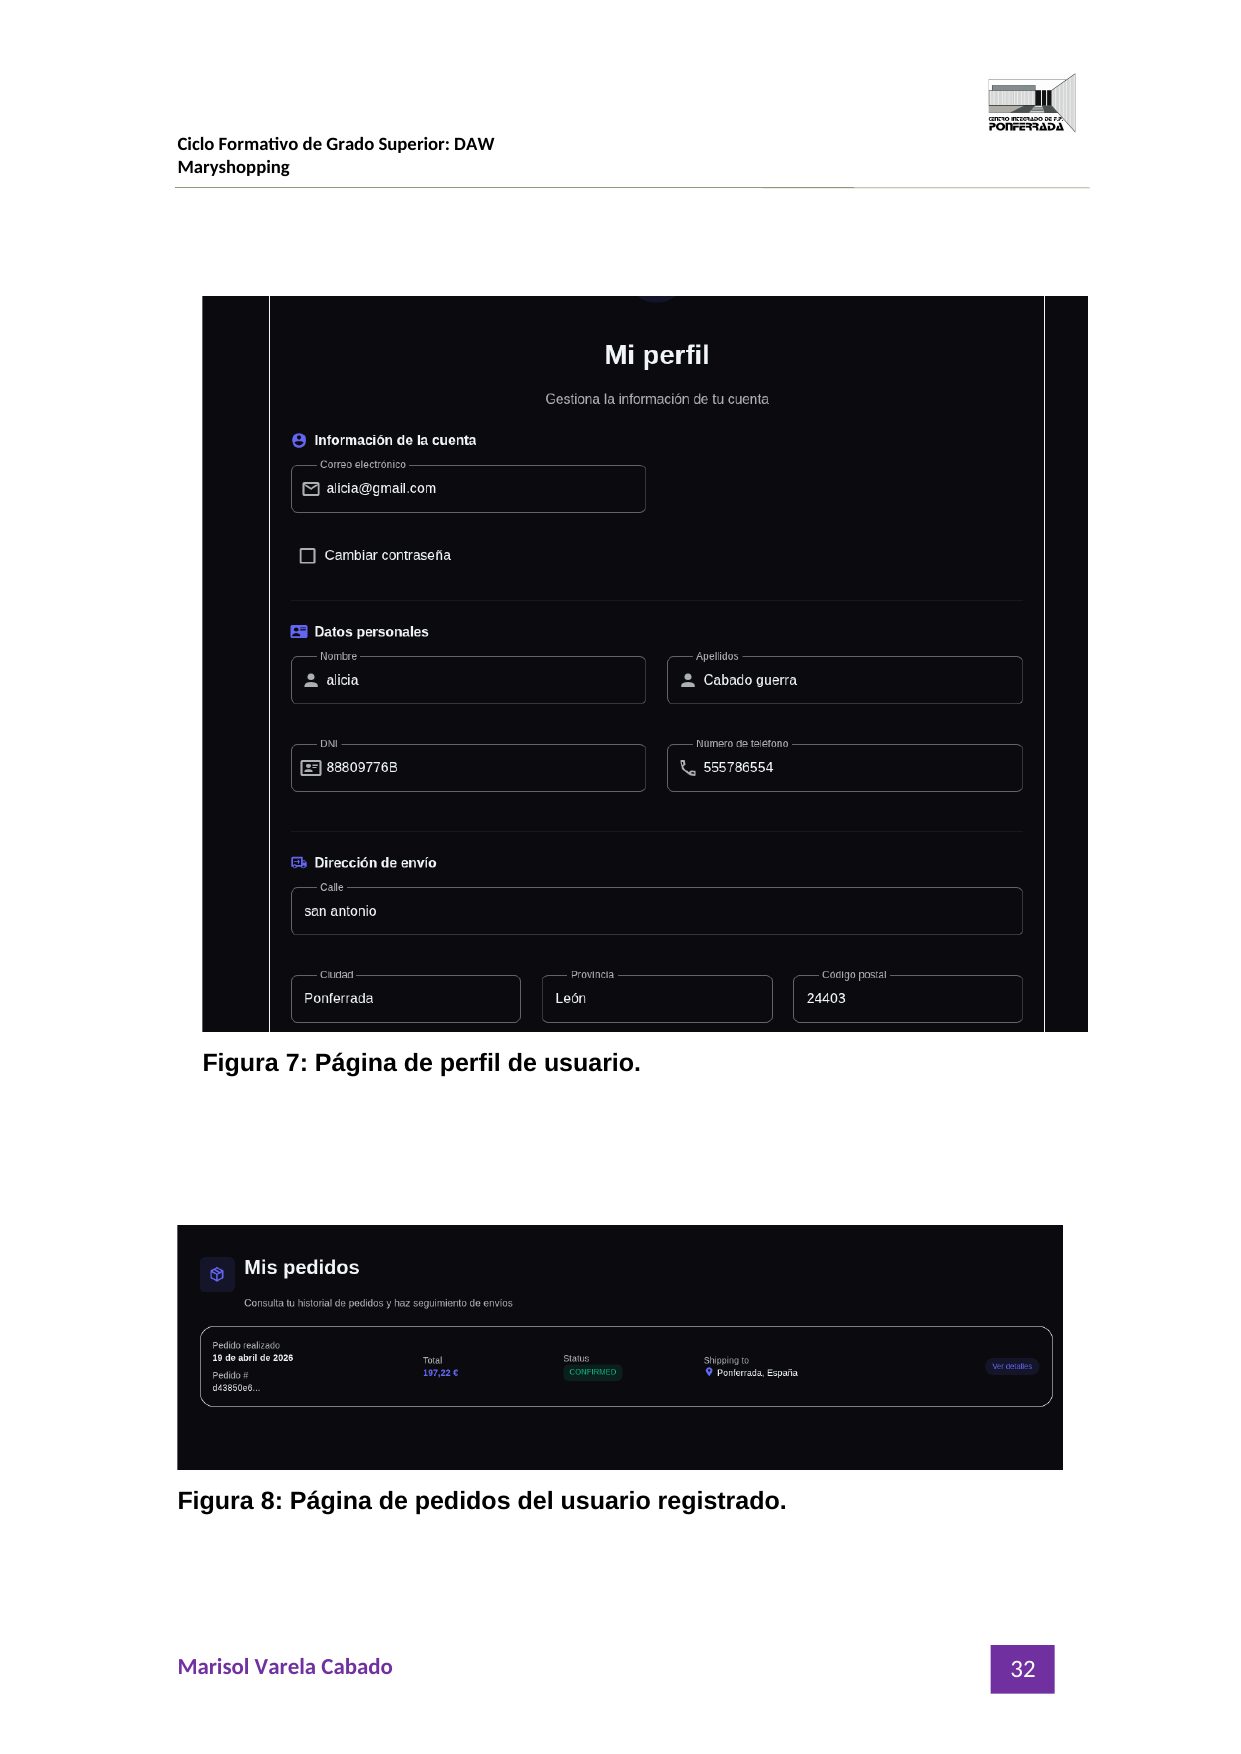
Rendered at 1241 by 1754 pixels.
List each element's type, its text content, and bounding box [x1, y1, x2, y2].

text Figura 8: Página de pedidos del usuario registrado. [177, 1470, 1063, 1515]
picture [202, 296, 1088, 1032]
text Figura 7: Página de perfil de usuario. [202, 1032, 1088, 1077]
picture [177, 1225, 1063, 1470]
